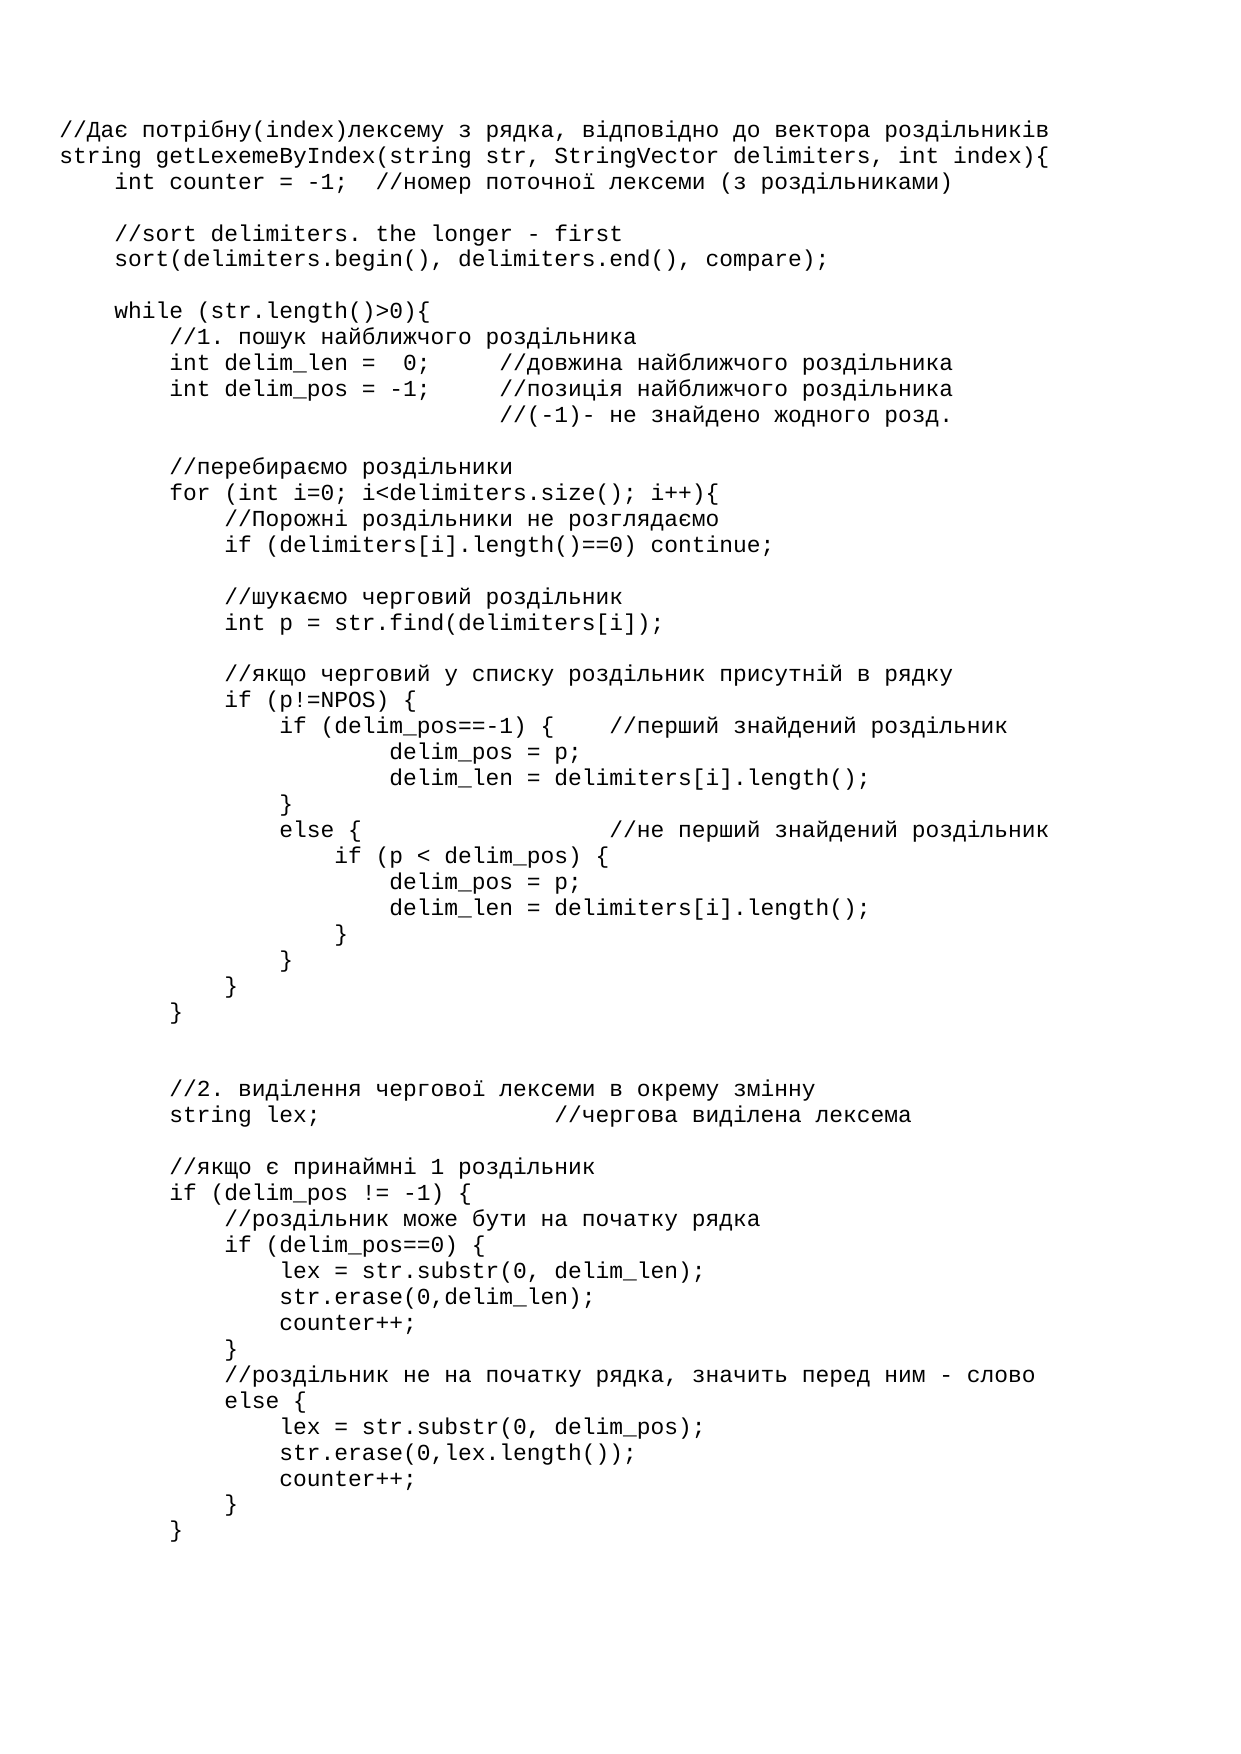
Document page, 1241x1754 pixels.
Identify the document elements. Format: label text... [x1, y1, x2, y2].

text //sort delimiters. the longer - first [59, 222, 1181, 248]
text sort(delimiters.begin(), delimiters.end(), compare); [59, 248, 1181, 274]
text int delim_len = 0; //довжина найближчого роздільника [59, 352, 1181, 377]
text //роздільник не на початку рядка, значить перед ним - слово [59, 1363, 1181, 1389]
text delim_len = delimiters[i].length(); [59, 767, 1181, 792]
text else { [59, 1389, 1181, 1415]
text } [59, 1000, 1181, 1026]
text } [59, 1337, 1181, 1363]
text //якщо черговий у списку роздільник присутній в рядку [59, 663, 1181, 689]
text //Дає потрібну(index)лексему з рядка, відповідно до вектора роздільників [59, 118, 1181, 144]
text delim_pos = p; [59, 870, 1181, 896]
text if (delim_pos==0) { [59, 1233, 1181, 1259]
text } [59, 948, 1181, 974]
text int p = str.find(delimiters[i]); [59, 611, 1181, 637]
text } [59, 922, 1181, 948]
text delim_pos = p; [59, 741, 1181, 767]
text string getLexemeByIndex(string str, StringVector delimiters, int index){ [59, 144, 1181, 170]
text } [59, 1519, 1181, 1545]
text int counter = -1; //номер поточної лексеми (з роздільниками) [59, 170, 1181, 196]
text counter++; [59, 1311, 1181, 1337]
text if (delim_pos != -1) { [59, 1182, 1181, 1207]
text //якщо є принаймні 1 роздільник [59, 1156, 1181, 1182]
text //(-1)- не знайдено жодного розд. [59, 403, 1181, 429]
text //роздільник може бути на початку рядка [59, 1207, 1181, 1233]
text while (str.length()>0){ [59, 300, 1181, 326]
text } [59, 974, 1181, 1000]
text if (p < delim_pos) { [59, 844, 1181, 870]
text counter++; [59, 1467, 1181, 1493]
text //1. пошук найближчого роздільника [59, 326, 1181, 352]
text str.erase(0,delim_len); [59, 1285, 1181, 1311]
text //шукаємо черговий роздільник [59, 585, 1181, 611]
text string lex; //чергова виділена лексема [59, 1104, 1181, 1130]
text //Порожні роздільники не розглядаємо [59, 507, 1181, 533]
text delim_len = delimiters[i].length(); [59, 896, 1181, 922]
text str.erase(0,lex.length()); [59, 1441, 1181, 1467]
text for (int i=0; i<delimiters.size(); i++){ [59, 481, 1181, 507]
text if (p!=NPOS) { [59, 689, 1181, 715]
text lex = str.substr(0, delim_pos); [59, 1415, 1181, 1441]
text if (delimiters[i].length()==0) continue; [59, 533, 1181, 559]
text lex = str.substr(0, delim_len); [59, 1259, 1181, 1285]
text //перебираємо роздільники [59, 455, 1181, 481]
text if (delim_pos==-1) { //перший знайдений роздільник [59, 715, 1181, 741]
text } [59, 1493, 1181, 1519]
text int delim_pos = -1; //позиція найближчого роздільника [59, 377, 1181, 403]
text //2. виділення чергової лексеми в окрему змінну [59, 1078, 1181, 1104]
text } [59, 792, 1181, 818]
text else { //не перший знайдений роздільник [59, 818, 1181, 844]
